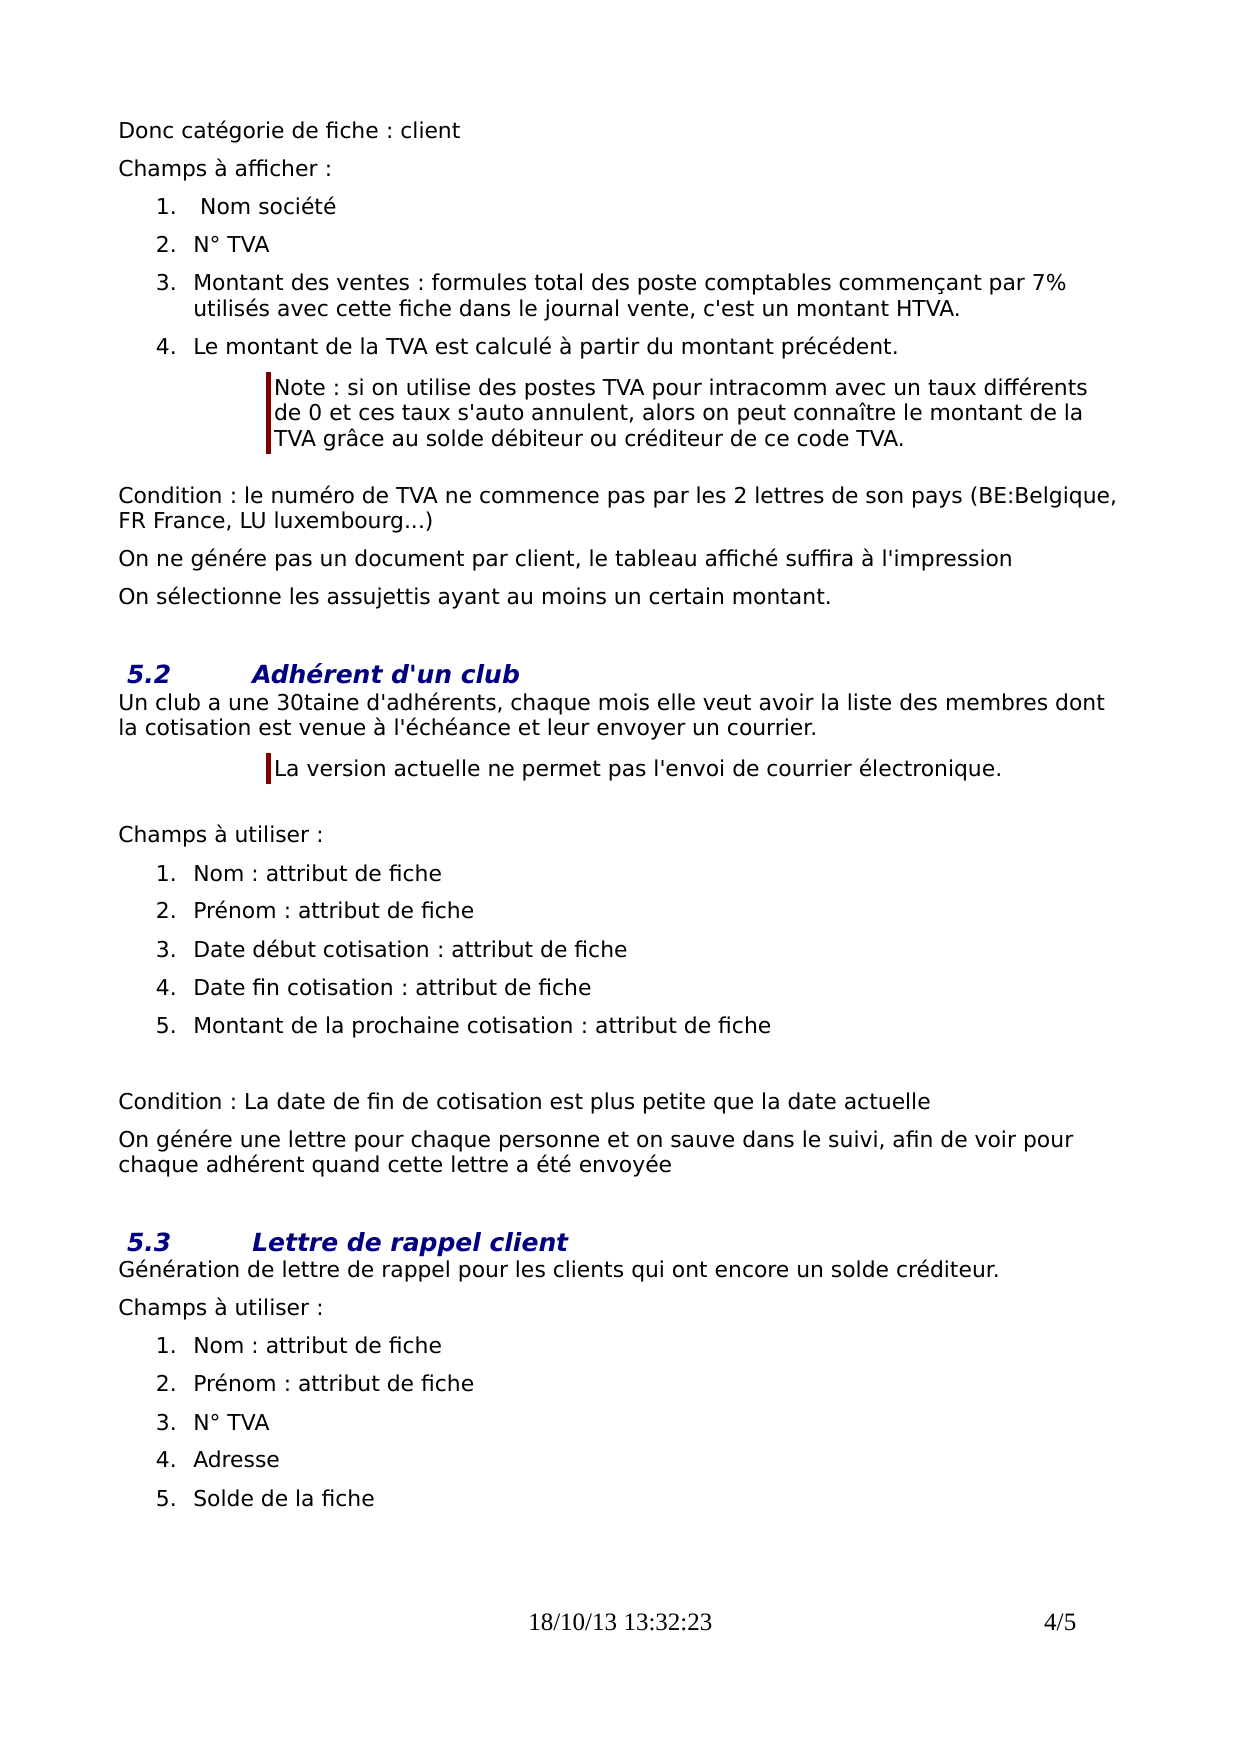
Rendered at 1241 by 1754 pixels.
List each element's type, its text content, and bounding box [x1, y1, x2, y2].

list Prénom : attribut de fiche [156, 899, 1122, 924]
list Le montant de la TVA est calculé à partir du montant précédent. [156, 334, 1122, 359]
list Adresse [156, 1448, 1122, 1473]
text Génération de lettre de rappel pour les clients qui ont encore un solde créditeur. [118, 1257, 1122, 1283]
list Nom société [156, 194, 1122, 220]
text Donc catégorie de fiche : client [118, 118, 1122, 144]
subtitle Lettre de rappel client [118, 1228, 1122, 1257]
list Date début cotisation : attribut de fiche [156, 937, 1122, 962]
text On génére une lettre pour chaque personne et on sauve dans le suivi, afin de voir pour chaque adhérent quand cette lettre a été envoyée [118, 1127, 1122, 1178]
text Un club a une 30taine d'adhérents, chaque mois elle veut avoir la liste des membres dont la cotisation est venue à l'échéance et leur envoyer un courrier. [118, 690, 1122, 741]
text La version actuelle ne permet pas l'envoi de courrier électronique. [271, 753, 1122, 784]
text On ne génére pas un document par client, le tableau affiché suffira à l'impression [118, 546, 1122, 572]
list Nom : attribut de fiche [156, 1333, 1122, 1359]
list N° TVA [156, 1409, 1122, 1435]
text On sélectionne les assujettis ayant au moins un certain montant. [118, 584, 1122, 610]
list Prénom : attribut de fiche [156, 1372, 1122, 1397]
text Condition : La date de fin de cotisation est plus petite que la date actuelle [118, 1089, 1122, 1114]
list Nom : attribut de fiche [156, 861, 1122, 886]
text Champs à utiliser : [118, 823, 1122, 848]
text Champs à afficher : [118, 156, 1122, 182]
list Montant de la prochaine cotisation : attribut de fiche [156, 1013, 1122, 1038]
text Note : si on utilise des postes TVA pour intracomm avec un taux différents de 0 et ces taux s'auto annulent, alors on peut connaître le montant de la TVA grâce au solde débiteur ou créditeur de ce code TVA. [271, 372, 1122, 454]
list Date fin cotisation : attribut de fiche [156, 975, 1122, 1000]
text Champs à utiliser : [118, 1296, 1122, 1321]
list N° TVA [156, 232, 1122, 258]
text Condition : le numéro de TVA ne commence pas par les 2 lettres de son pays (BE:Belgique, FR France, LU luxembourg...) [118, 483, 1122, 534]
subtitle Adhérent d'un club [118, 661, 1122, 690]
list Montant des ventes : formules total des poste comptables commençant par 7% utilisés avec cette fiche dans le journal vente, c'est un montant HTVA. [156, 270, 1122, 321]
list Solde de la fiche [156, 1486, 1122, 1511]
